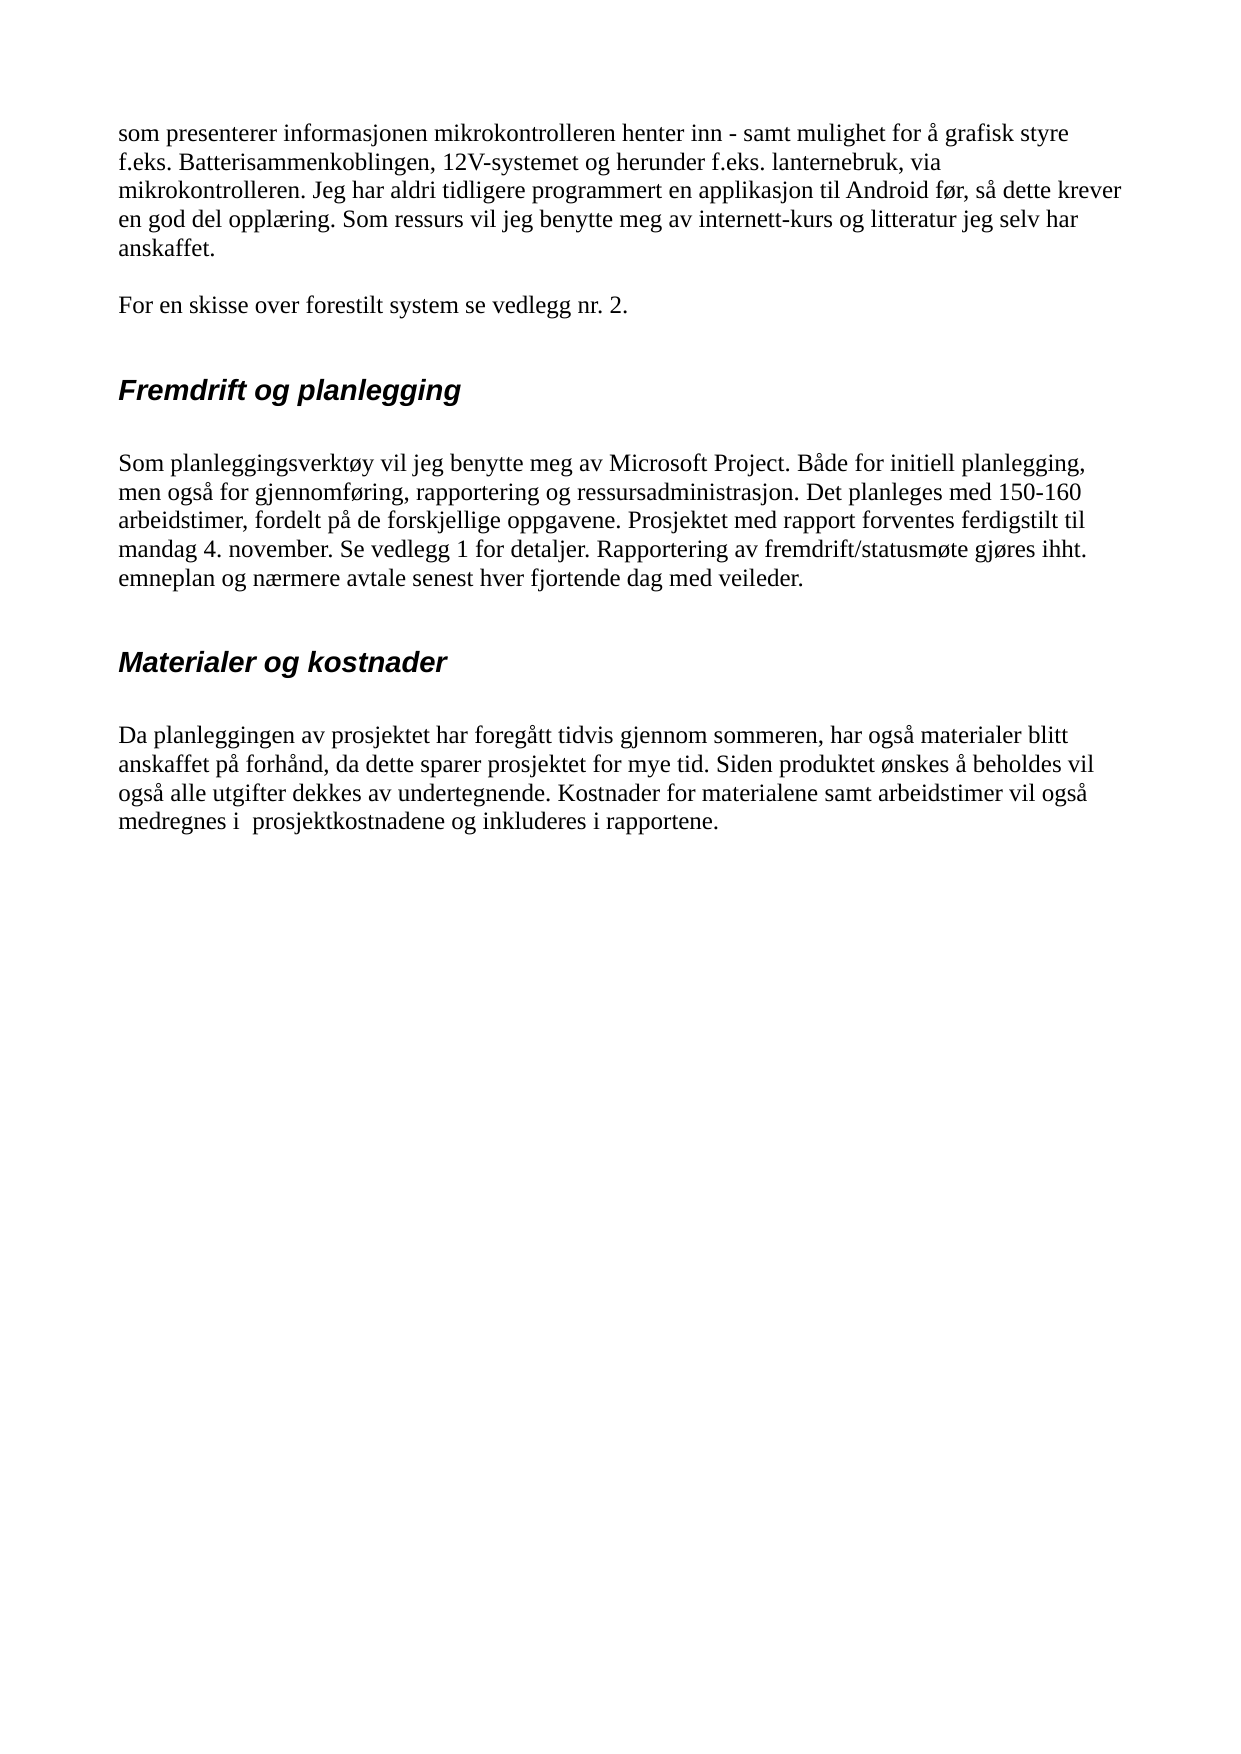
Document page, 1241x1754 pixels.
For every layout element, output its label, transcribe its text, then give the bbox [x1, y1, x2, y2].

text For en skisse over forestilt system se vedlegg nr. 2. [118, 291, 1122, 319]
text som presenterer informasjonen mikrokontrolleren henter inn - samt mulighet for å grafisk styre f.eks. Batterisammenkoblingen, 12V-systemet og herunder f.eks. lanternebruk, via mikrokontrolleren. Jeg har aldri tidligere programmert en applikasjon til Android før, så dette krever en god del opplæring. Som ressurs vil jeg benytte meg av internett-kurs og litteratur jeg selv har anskaffet. [118, 118, 1122, 262]
text Da planleggingen av prosjektet har foregått tidvis gjennom sommeren, har også materialer blitt anskaffet på forhånd, da dette sparer prosjektet for mye tid. Siden produktet ønskes å beholdes vil også alle utgifter dekkes av undertegnende. Kostnader for materialene samt arbeidstimer vil også medregnes i prosjektkostnadene og inkluderes i rapportene. [118, 720, 1122, 835]
text Som planleggingsverktøy vil jeg benytte meg av Microsoft Project. Både for initiell planlegging, men også for gjennomføring, rapportering og ressursadministrasjon. Det planleges med 150-160 arbeidstimer, fordelt på de forskjellige oppgavene. Prosjektet med rapport forventes ferdigstilt til mandag 4. november. Se vedlegg 1 for detaljer. Rapportering av fremdrift/statusmøte gjøres ihht. emneplan og nærmere avtale senest hver fjortende dag med veileder. [118, 448, 1122, 592]
subtitle Fremdrift og planlegging [118, 373, 1122, 407]
subtitle Materialer og kostnader [118, 645, 1122, 679]
